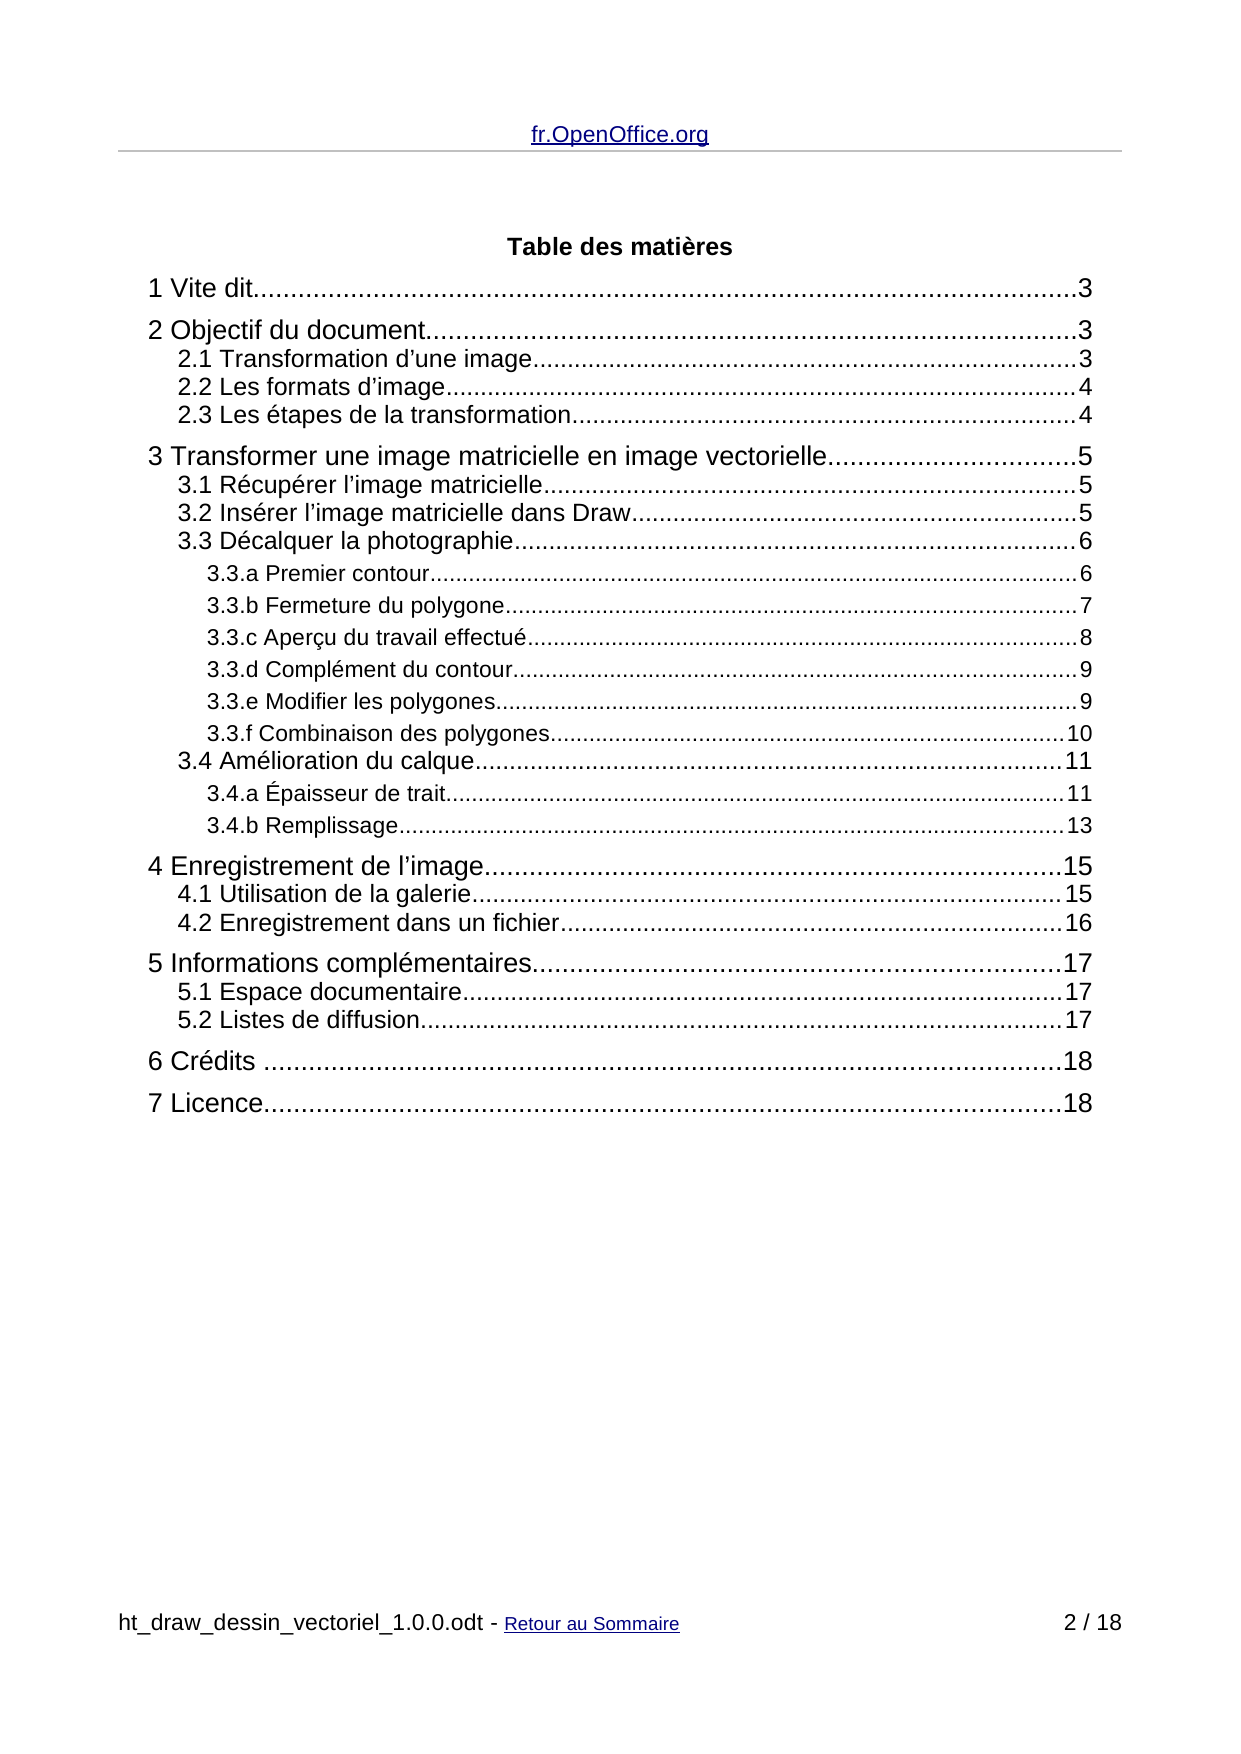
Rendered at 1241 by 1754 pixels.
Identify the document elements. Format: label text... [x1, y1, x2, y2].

text 2.1 Transformation d’une image 3 [177, 345, 1093, 373]
text 2.3 Les étapes de la transformation 4 [177, 401, 1093, 429]
text 3.3.c Aperçu du travail effectué 8 [207, 625, 1093, 651]
text 3.4 Amélioration du calque 11 [177, 747, 1093, 775]
text 3.3.a Premier contour 6 [207, 561, 1093, 587]
text 3.4.a Épaisseur de trait 11 [207, 781, 1093, 807]
text 2 Objectif du document 3 [148, 315, 1093, 345]
text 5.2 Listes de diffusion 17 [177, 1006, 1093, 1034]
text 3.3.e Modifier les polygones 9 [207, 689, 1093, 715]
text 3.3.f Combinaison des polygones 10 [207, 721, 1093, 747]
text 1 Vite dit 3 [148, 273, 1093, 303]
text 6 Crédits 18 [148, 1046, 1093, 1076]
text 3.3 Décalquer la photographie 6 [177, 527, 1093, 555]
text 2.2 Les formats d’image 4 [177, 373, 1093, 401]
text 4 Enregistrement de l’image 15 [148, 850, 1093, 880]
text 4.1 Utilisation de la galerie 15 [177, 880, 1093, 908]
subtitle Table des matières [118, 233, 1122, 261]
text 3.1 Récupérer l’image matricielle 5 [177, 471, 1093, 499]
text 5 Informations complémentaires 17 [148, 948, 1093, 978]
text 3.3.d Complément du contour 9 [207, 657, 1093, 683]
text 4.2 Enregistrement dans un fichier 16 [177, 908, 1093, 936]
text 5.1 Espace documentaire 17 [177, 978, 1093, 1006]
text 3.3.b Fermeture du polygone 7 [207, 593, 1093, 619]
text 3.2 Insérer l’image matricielle dans Draw 5 [177, 499, 1093, 527]
text 7 Licence 18 [148, 1088, 1093, 1118]
text 3 Transformer une image matricielle en image vectorielle 5 [148, 441, 1093, 471]
text 3.4.b Remplissage 13 [207, 813, 1093, 839]
